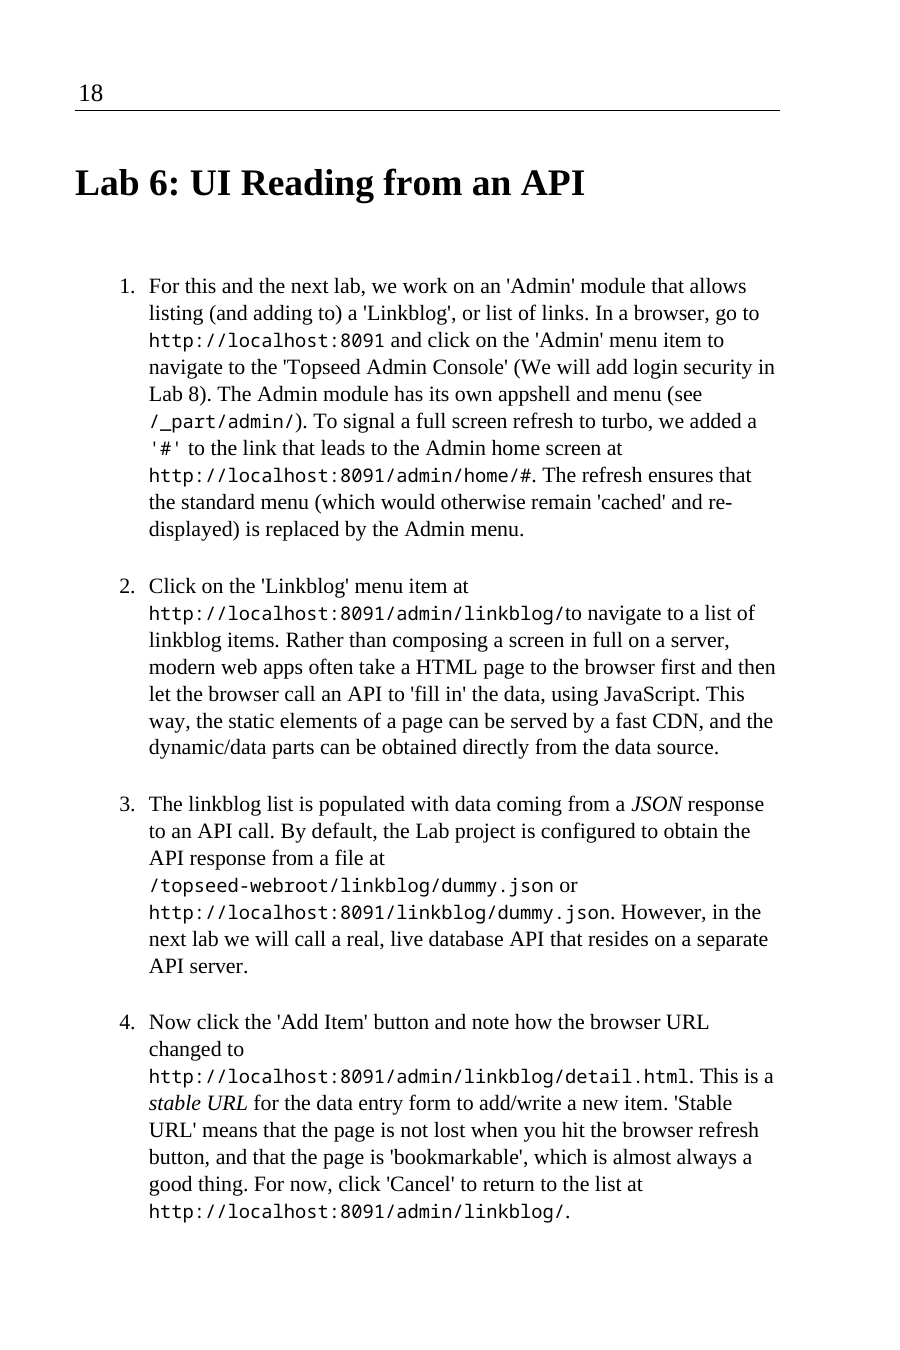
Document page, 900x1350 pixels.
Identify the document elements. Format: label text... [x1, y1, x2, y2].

list The linkblog list is populated with data coming from a JSON response to an API call. By default, the Lab project is configured to obtain the API response from a file at /topseed-webroot/linkblog/dummy.json or http://localhost:8091/linkblog/dummy.json. However, in the next lab we will call a real, live database API that resides on a separate API server. [119, 790, 780, 979]
list For this and the next lab, we work on an 'Admin' module that allows listing (and adding to) a 'Linkblog', or list of links. In a browser, go to http://localhost:8091 and click on the 'Admin' menu item to navigate to the 'Topseed Admin Console' (We will add login security in Lab 8). The Admin module has its own appshell and menu (see /_part/admin/). To signal a full screen refresh to turbo, we added a '#' to the link that leads to the Admin home screen at http://localhost:8091/admin/home/#. The refresh ensures that the standard menu (which would otherwise remain 'cached' and re-displayed) is replaced by the Admin menu. [119, 272, 780, 542]
list Now click the 'Add Item' button and note how the browser URL changed to http://localhost:8091/admin/linkblog/detail.html. This is a stable URL for the data entry form to add/write a new item. 'Stable URL' means that the page is not lost when you hit the browser refresh button, and that the page is 'bookmarkable', which is almost always a good thing. For now, click 'Cancel' to return to the list at http://localhost:8091/admin/linkblog/. [119, 1008, 780, 1224]
list Click on the 'Linkblog' menu item at http://localhost:8091/admin/linkblog/to navigate to a list of linkblog items. Rather than composing a screen in full on a server, modern web apps often take a HTML page to the browser first and then let the browser call an API to 'fill in' the data, using JavaScript. This way, the static elements of a page can be served by a fast CDN, and the dynamic/data parts can be obtained directly from the data source. [119, 572, 780, 760]
subtitle Lab 6: UI Reading from an API [75, 160, 780, 203]
